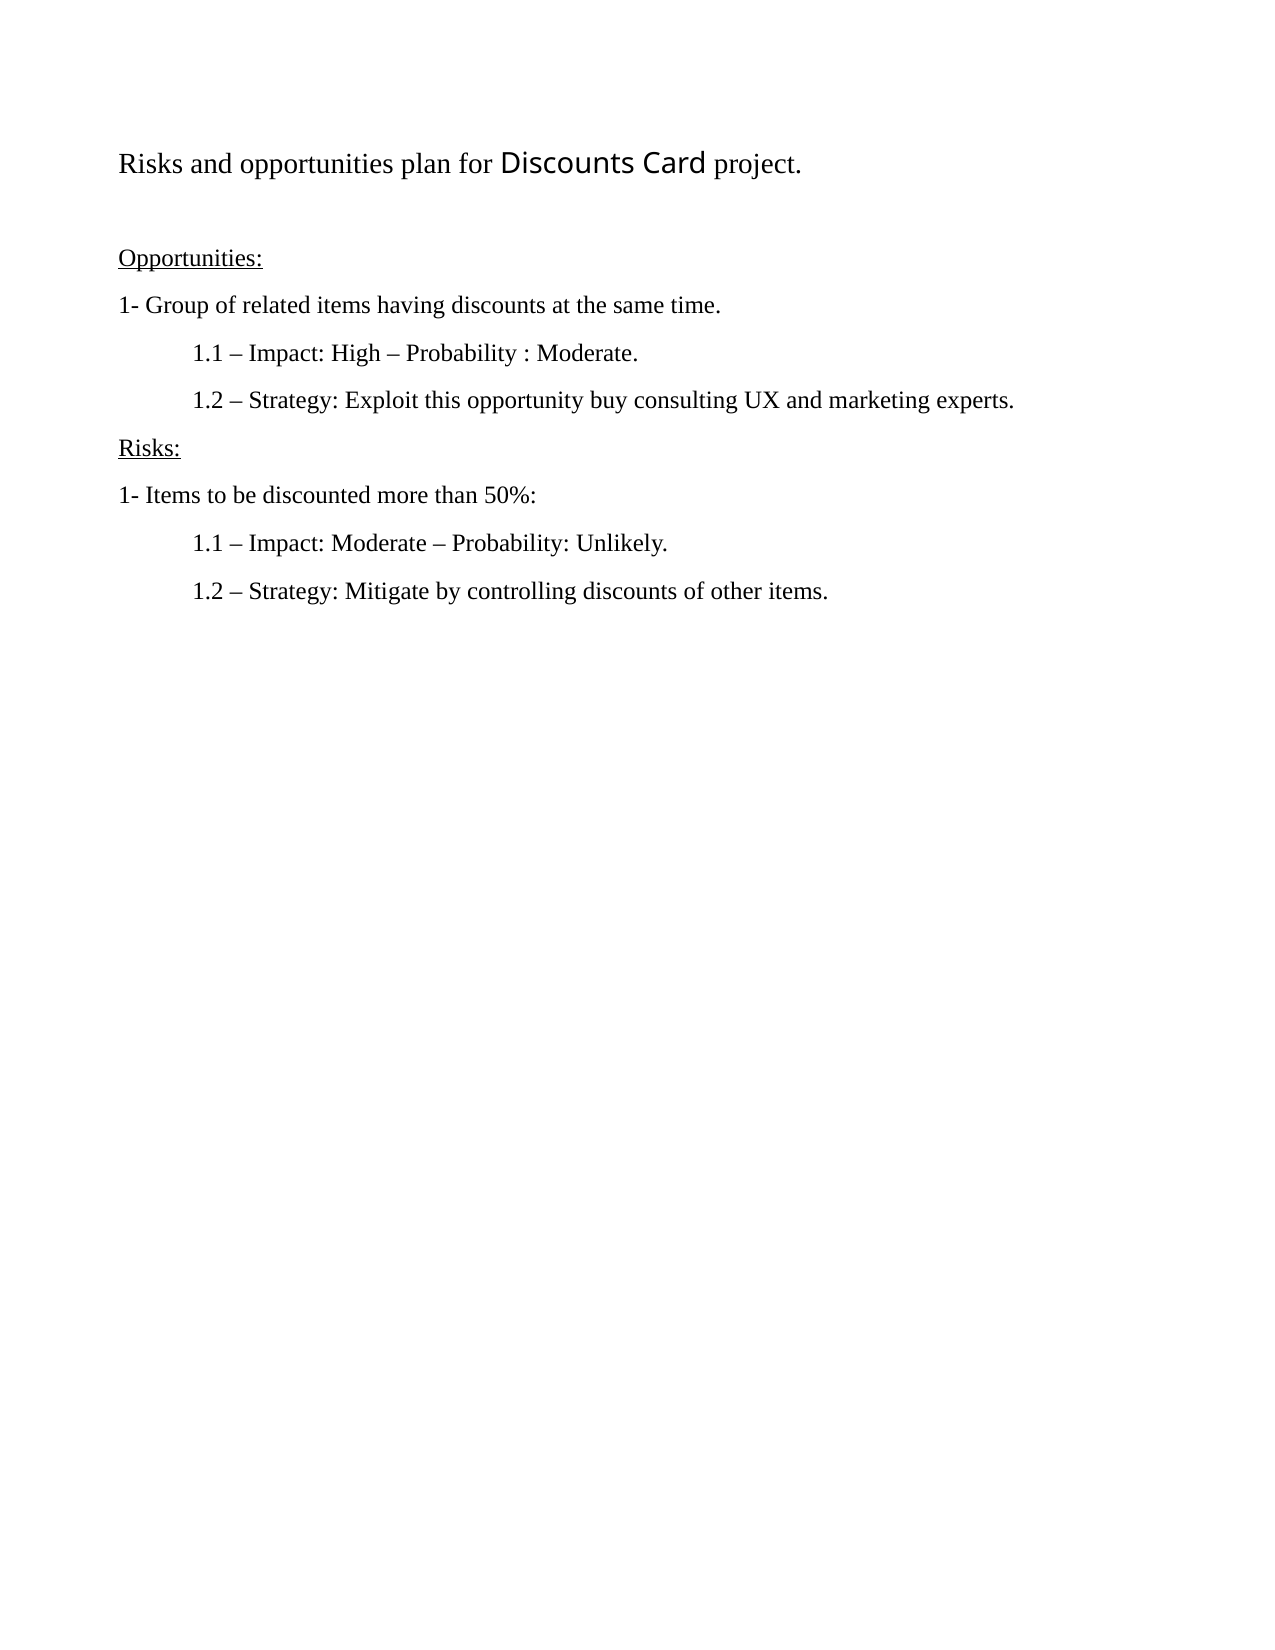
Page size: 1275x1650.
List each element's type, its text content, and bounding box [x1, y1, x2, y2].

subtitle Risks and opportunities plan for Discounts Card project. [118, 139, 1157, 182]
text 1.1 – Impact: Moderate – Probability: Unlikely. [118, 528, 1157, 557]
text Risks: [118, 433, 1157, 462]
text 1.2 – Strategy: Exploit this opportunity buy consulting UX and marketing experts. [118, 385, 1157, 414]
text 1- Items to be discounted more than 50%: [118, 481, 1157, 509]
text Opportunities: [118, 243, 1157, 271]
text 1.2 – Strategy: Mitigate by controlling discounts of other items. [118, 576, 1157, 604]
text 1- Group of related items having discounts at the same time. [118, 290, 1157, 319]
text 1.1 – Impact: High – Probability : Moderate. [118, 338, 1157, 367]
